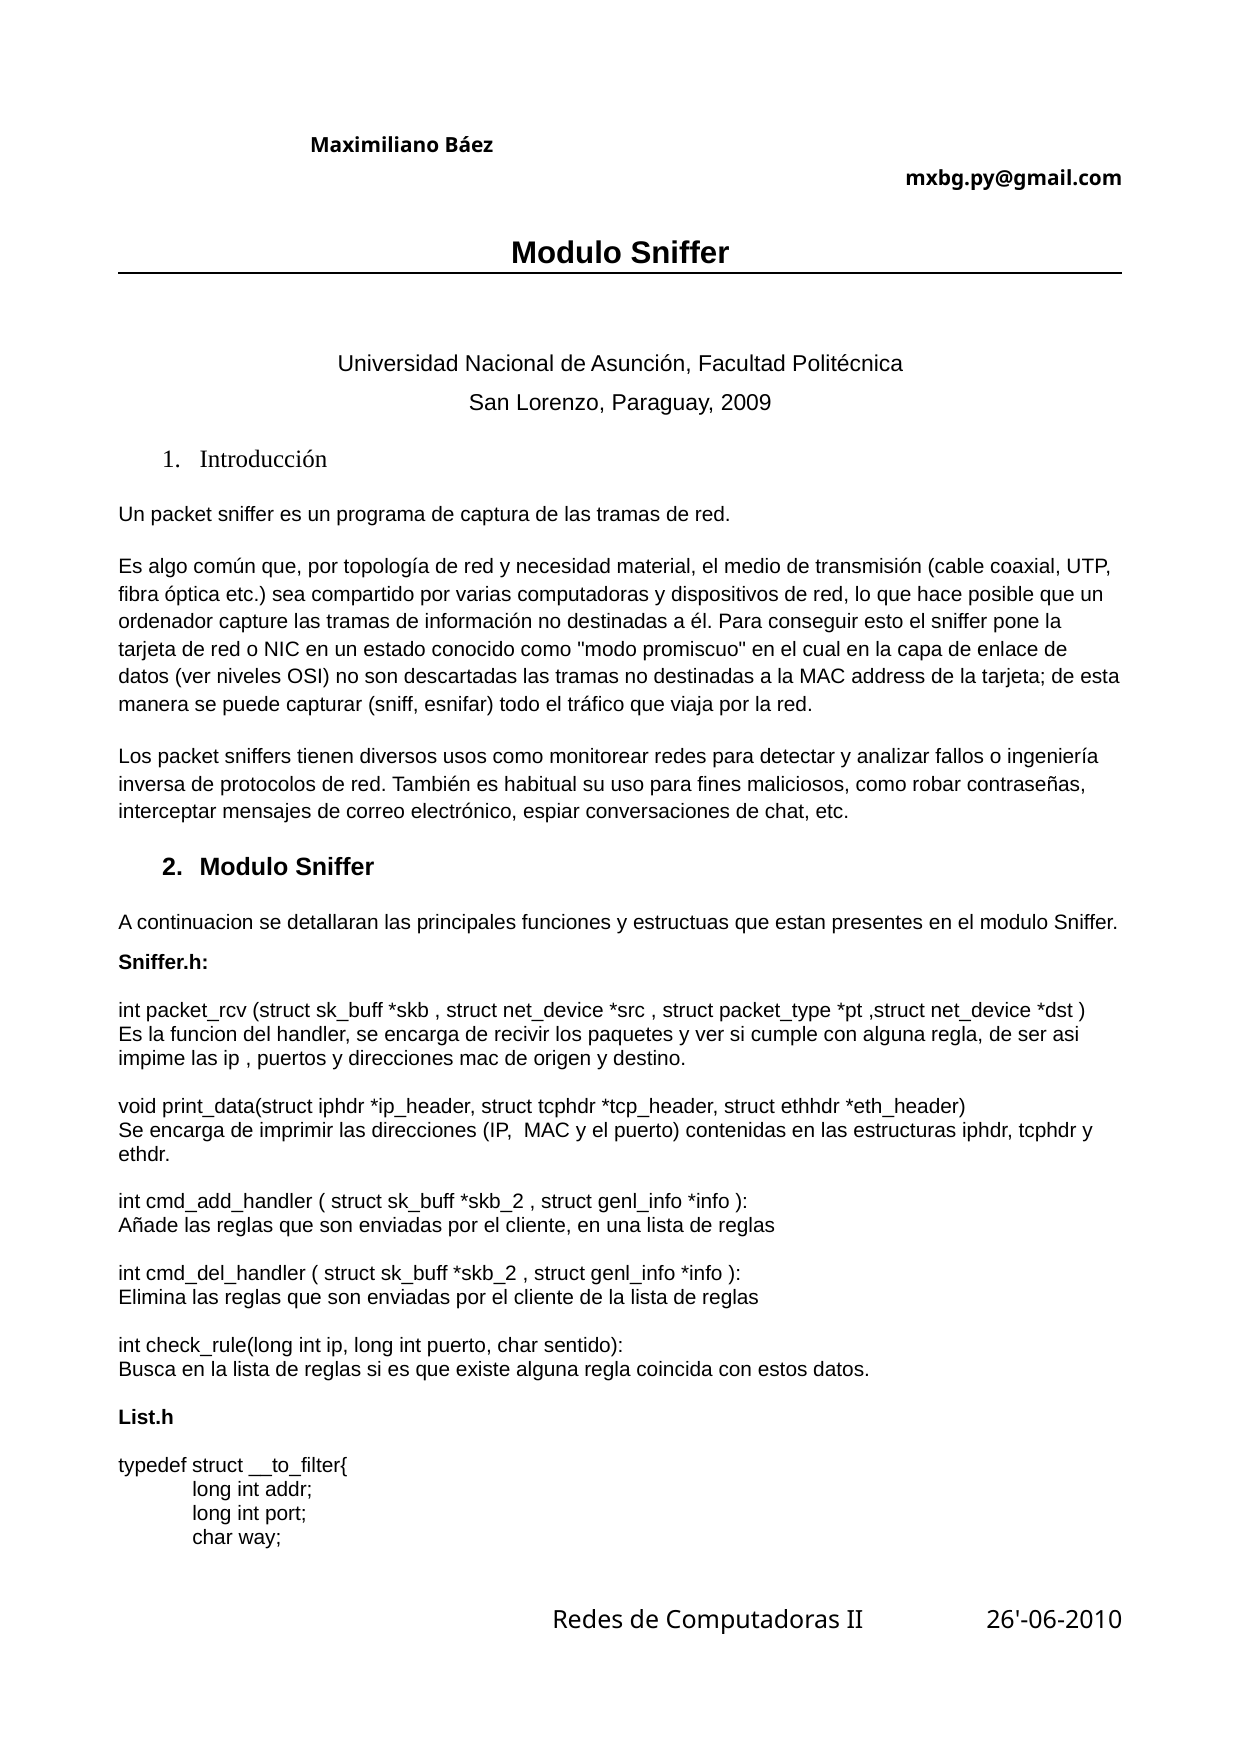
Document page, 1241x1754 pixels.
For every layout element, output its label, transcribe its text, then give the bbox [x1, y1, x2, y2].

text Se encarga de imprimir las direcciones (IP, MAC y el puerto) contenidas en las estructuras iphdr, tcphdr y ethdr. [118, 1117, 1122, 1165]
text Los packet sniffers tienen diversos usos como monitorear redes para detectar y analizar fallos o ingeniería inversa de protocolos de red. También es habitual su uso para fines maliciosos, como robar contraseñas, interceptar mensajes de correo electrónico, espiar conversaciones de chat, etc. [118, 744, 1122, 823]
text Sniffer.h: [118, 950, 1122, 974]
text int cmd_add_handler ( struct sk_buff *skb_2 , struct genl_info *info ): [118, 1189, 1122, 1213]
text Es algo común que, por topología de red y necesidad material, el medio de transmisión (cable coaxial, UTP, fibra óptica etc.) sea compartido por varias computadoras y dispositivos de red, lo que hace posible que un ordenador capture las tramas de información no destinadas a él. Para conseguir esto el sniffer pone la tarjeta de red o NIC en un estado conocido como "modo promiscuo" en el cual en la capa de enlace de datos (ver niveles OSI) no son descartadas las tramas no destinadas a la MAC address de la tarjeta; de esta manera se puede capturar (sniff, esnifar) todo el tráfico que viaja por la red. [118, 554, 1122, 716]
text int packet_rcv (struct sk_buff *skb , struct net_device *src , struct packet_type *pt ,struct net_device *dst ) [118, 998, 1122, 1022]
text Añade las reglas que son enviadas por el cliente, en una lista de reglas [118, 1213, 1122, 1237]
text List.h [118, 1405, 1122, 1429]
list Modulo Sniffer [162, 852, 1122, 880]
text Universidad Nacional de Asunción, Facultad Politécnica [118, 349, 1122, 376]
text A continuacion se detallaran las principales funciones y estructuas que estan presentes en el modulo Sniffer. [118, 910, 1122, 934]
text Elimina las reglas que son enviadas por el cliente de la lista de reglas [118, 1285, 1122, 1309]
text int check_rule(long int ip, long int puerto, char sentido): [118, 1333, 1122, 1357]
text Es la funcion del handler, se encarga de recivir los paquetes y ver si cumple con alguna regla, de ser asi impime las ip , puertos y direcciones mac de origen y destino. [118, 1022, 1122, 1069]
text long int addr; [118, 1477, 1122, 1501]
text long int port; [118, 1501, 1122, 1525]
text typedef struct __to_filter{ [118, 1453, 1122, 1477]
text void print_data(struct iphdr *ip_header, struct tcphdr *tcp_header, struct ethhdr *eth_header) [118, 1093, 1122, 1117]
text Un packet sniffer es un programa de captura de las tramas de red. [118, 502, 1122, 526]
list Introducción [162, 444, 1122, 472]
text Modulo Sniffer [118, 234, 1122, 272]
text Busca en la lista de reglas si es que existe alguna regla coincida con estos datos. [118, 1357, 1122, 1381]
text San Lorenzo, Paraguay, 2009 [118, 388, 1122, 415]
text char way; [118, 1525, 1122, 1549]
text int cmd_del_handler ( struct sk_buff *skb_2 , struct genl_info *info ): [118, 1261, 1122, 1285]
